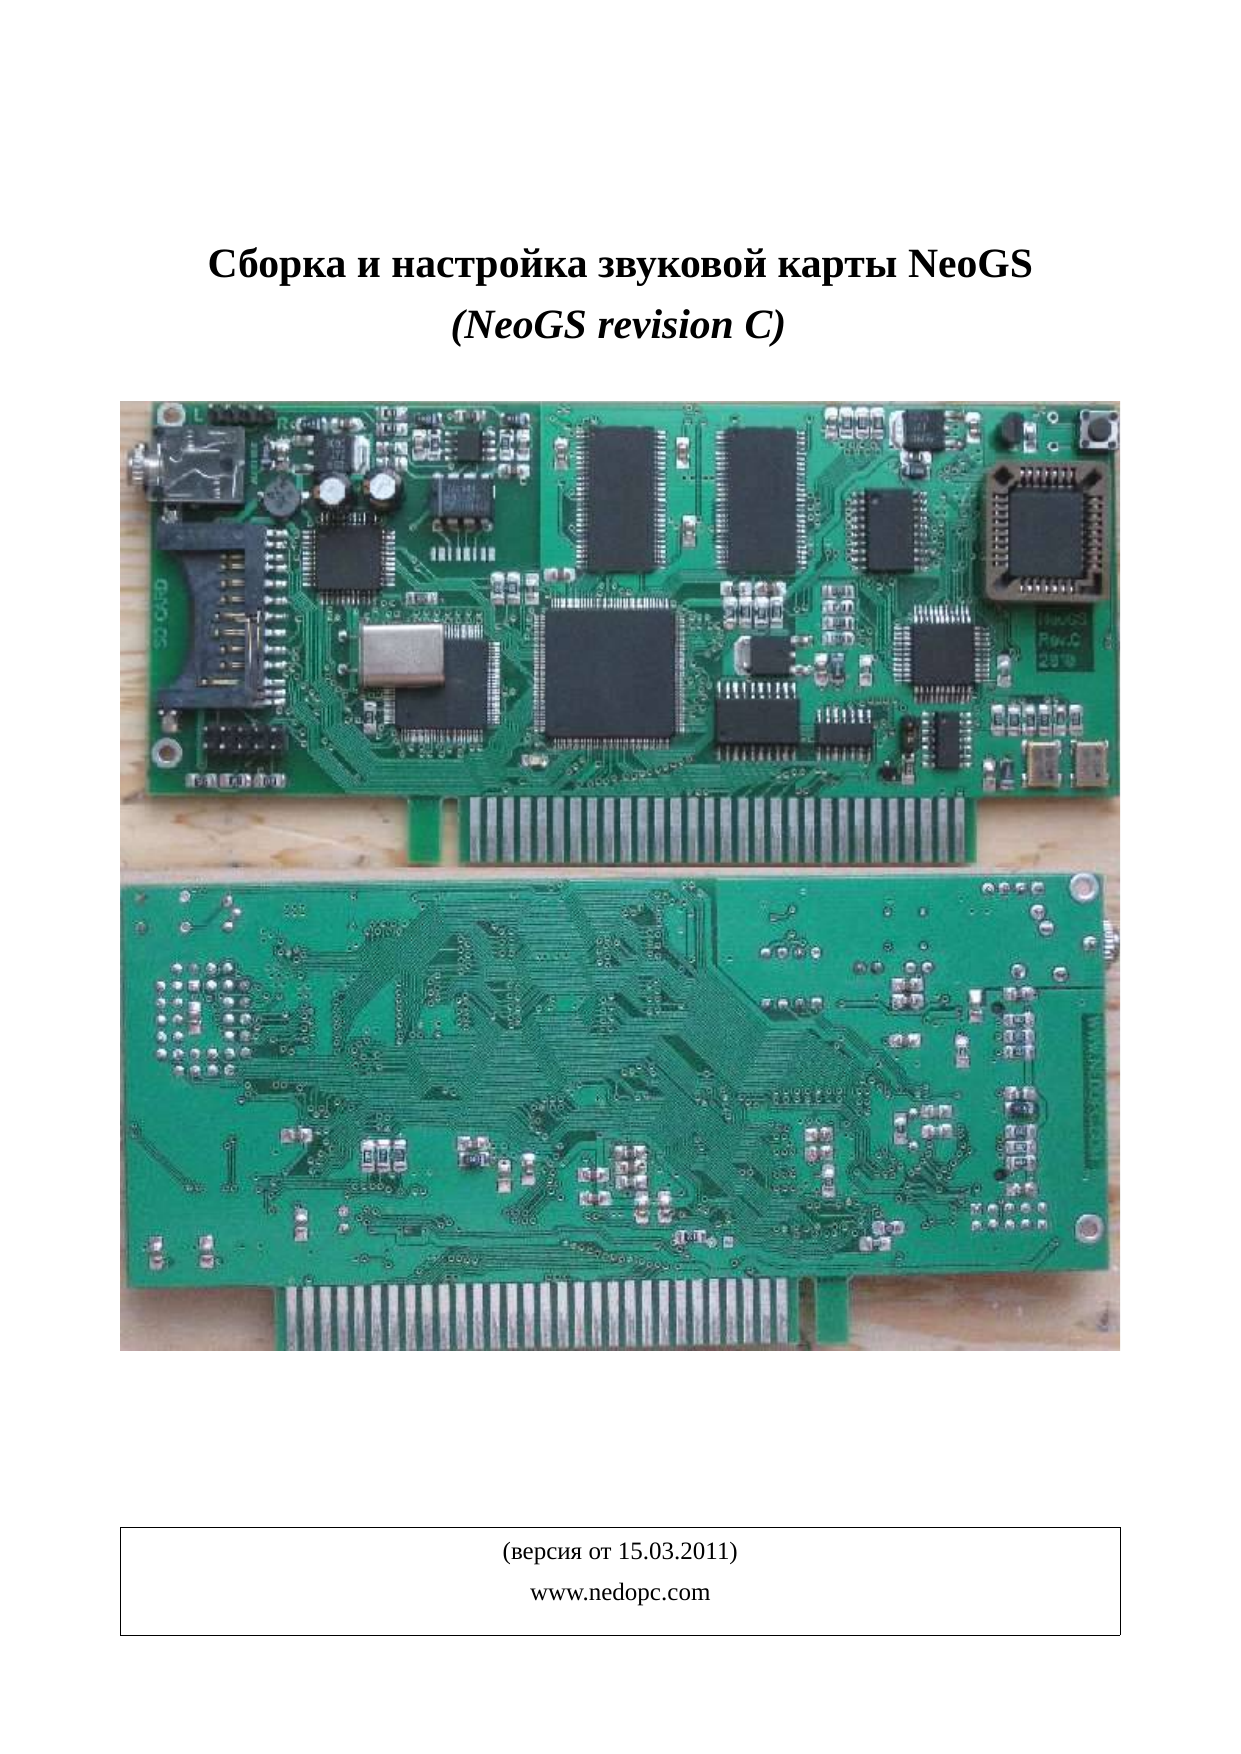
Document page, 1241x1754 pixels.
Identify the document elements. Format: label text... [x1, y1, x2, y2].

text Сборка и настройка звуковой карты NeoGS [118, 239, 1122, 287]
text www.nedopc.com [129, 1577, 1111, 1606]
text (NeoGS revision C) [118, 299, 1122, 347]
picture [120, 401, 1121, 1351]
text (версия от 15.03.2011) [129, 1536, 1111, 1565]
